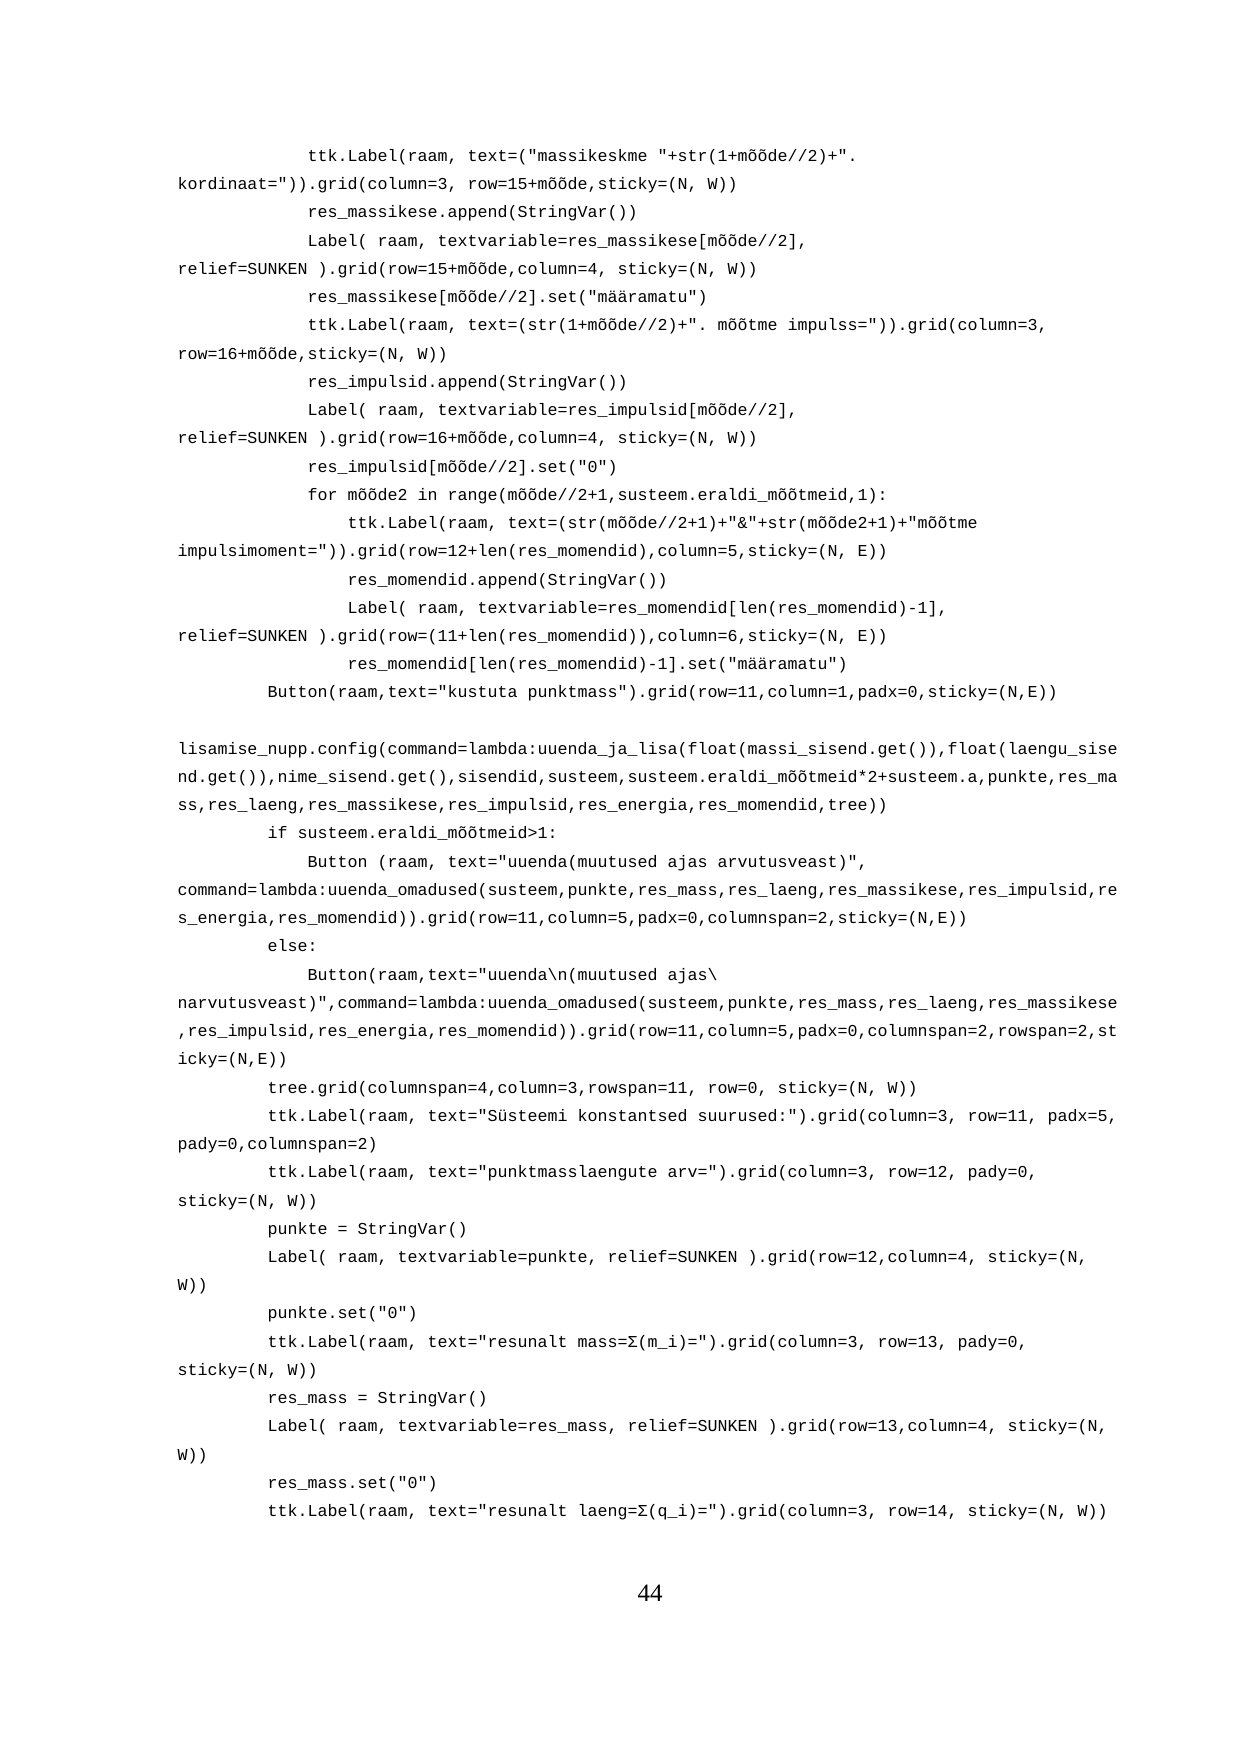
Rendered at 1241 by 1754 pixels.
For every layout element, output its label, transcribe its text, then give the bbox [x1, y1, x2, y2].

text tree.grid(columnspan=4,column=3,rowspan=11, row=0, sticky=(N, W)) [177, 1079, 1122, 1098]
text ttk.Label(raam, text=(str(mõõde//2+1)+"&"+str(mõõde2+1)+"mõõtme impulsimoment=")).grid(row=12+len(res_momendid),column=5,sticky=(N, E)) [177, 514, 1122, 562]
text res_impulsid[mõõde//2].set("0") [177, 458, 1122, 477]
text Label( raam, textvariable=res_impulsid[mõõde//2], relief=SUNKEN ).grid(row=16+mõõde,column=4, sticky=(N, W)) [177, 402, 1122, 449]
text res_massikese[mõõde//2].set("määramatu") [177, 289, 1122, 308]
text ttk.Label(raam, text="punktmasslaengute arv=").grid(column=3, row=12, pady=0, sticky=(N, W)) [177, 1164, 1122, 1211]
text ttk.Label(raam, text=(str(1+mõõde//2)+". mõõtme impulss=")).grid(column=3, row=16+mõõde,sticky=(N, W)) [177, 317, 1122, 364]
text res_massikese.append(StringVar()) [177, 204, 1122, 223]
text if susteem.eraldi_mõõtmeid>1: [177, 825, 1122, 844]
text ttk.Label(raam, text="Süsteemi konstantsed suurused:").grid(column=3, row=11, padx=5, pady=0,columnspan=2) [177, 1107, 1122, 1154]
text punkte.set("0") [177, 1305, 1122, 1324]
text Button(raam,text="kustuta punktmass").grid(row=11,column=1,padx=0,sticky=(N,E)) [177, 684, 1122, 703]
text res_mass = StringVar() [177, 1390, 1122, 1408]
text res_momendid.append(StringVar()) [177, 571, 1122, 590]
text ttk.Label(raam, text="resunalt mass=Σ(m_i)=").grid(column=3, row=13, pady=0, sticky=(N, W)) [177, 1333, 1122, 1380]
text res_momendid[len(res_momendid)-1].set("määramatu") [177, 656, 1122, 674]
text Label( raam, textvariable=res_massikese[mõõde//2], relief=SUNKEN ).grid(row=15+mõõde,column=4, sticky=(N, W)) [177, 232, 1122, 279]
text ttk.Label(raam, text=("massikeskme "+str(1+mõõde//2)+". kordinaat=")).grid(column=3, row=15+mõõde,sticky=(N, W)) [177, 148, 1122, 195]
text Label( raam, textvariable=res_momendid[len(res_momendid)-1], relief=SUNKEN ).grid(row=(11+len(res_momendid)),column=6,sticky=(N, E)) [177, 599, 1122, 646]
text res_impulsid.append(StringVar()) [177, 373, 1122, 392]
text for mõõde2 in range(mõõde//2+1,susteem.eraldi_mõõtmeid,1): [177, 486, 1122, 505]
text Label( raam, textvariable=punkte, relief=SUNKEN ).grid(row=12,column=4, sticky=(N, W)) [177, 1248, 1122, 1296]
text punkte = StringVar() [177, 1220, 1122, 1239]
text Label( raam, textvariable=res_mass, relief=SUNKEN ).grid(row=13,column=4, sticky=(N, W)) [177, 1418, 1122, 1465]
text ttk.Label(raam, text="resunalt laeng=Σ(q_i)=").grid(column=3, row=14, sticky=(N, W)) [177, 1503, 1122, 1521]
text else: [177, 938, 1122, 957]
text res_mass.set("0") [177, 1474, 1122, 1493]
text Button(raam,text="uuenda\n(muutused ajas\narvutusveast)",command=lambda:uuenda_omadused(susteem,punkte,res_mass,res_laeng,res_massikese,res_impulsid,res_energia,res_momendid)).grid(row=11,column=5,padx=0,columnspan=2,rowspan=2,sticky=(N,E)) [177, 966, 1122, 1070]
text lisamise_nupp.config(command=lambda:uuenda_ja_lisa(float(massi_sisend.get()),float(laengu_sisend.get()),nime_sisend.get(),sisendid,susteem,susteem.eraldi_mõõtmeid*2+susteem.a,punkte,res_mass,res_laeng,res_massikese,res_impulsid,res_energia,res_momendid,tree)) [177, 712, 1122, 816]
text Button (raam, text="uuenda(muutused ajas arvutusveast)", command=lambda:uuenda_omadused(susteem,punkte,res_mass,res_laeng,res_massikese,res_impulsid,res_energia,res_momendid)).grid(row=11,column=5,padx=0,columnspan=2,sticky=(N,E)) [177, 853, 1122, 929]
